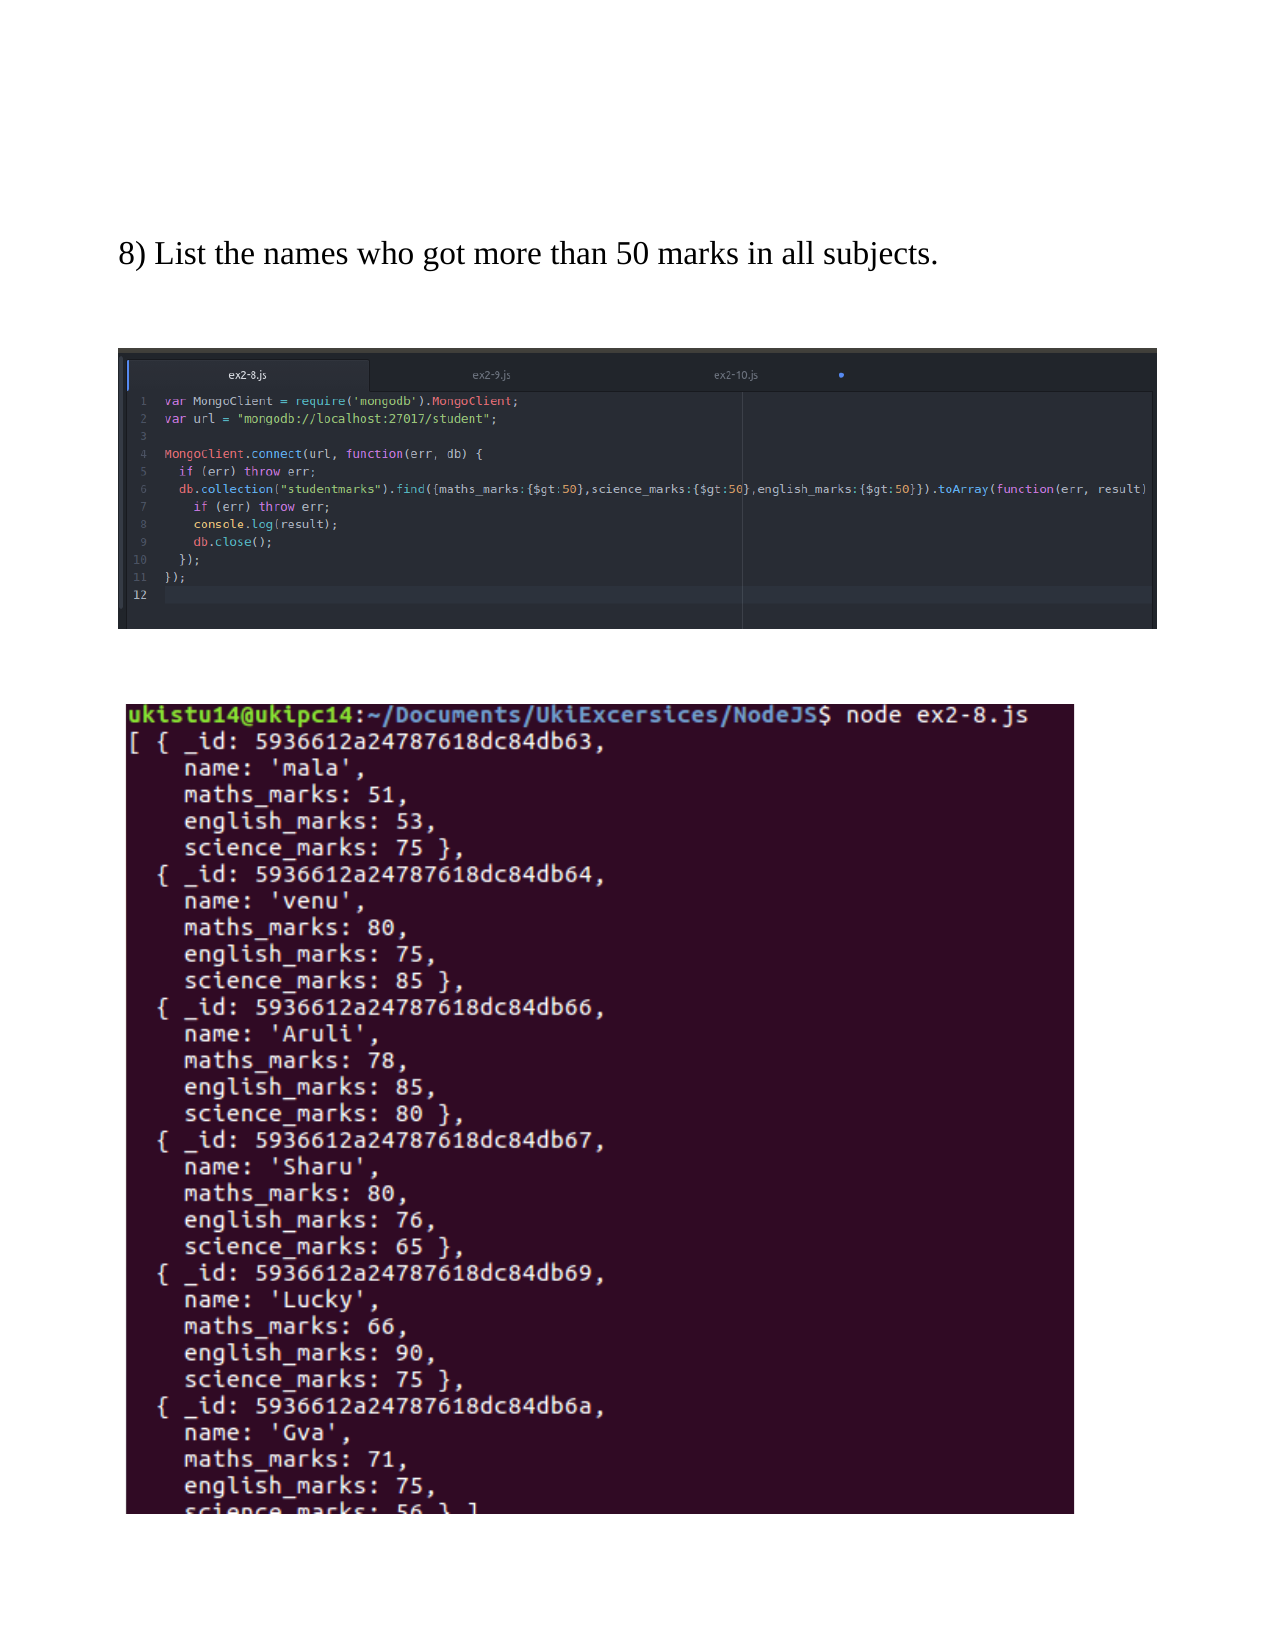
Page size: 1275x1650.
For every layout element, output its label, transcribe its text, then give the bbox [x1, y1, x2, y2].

picture [118, 348, 1157, 629]
picture [125, 704, 1075, 1514]
text 8) List the names who got more than 50 marks in all subjects. [118, 233, 1157, 271]
